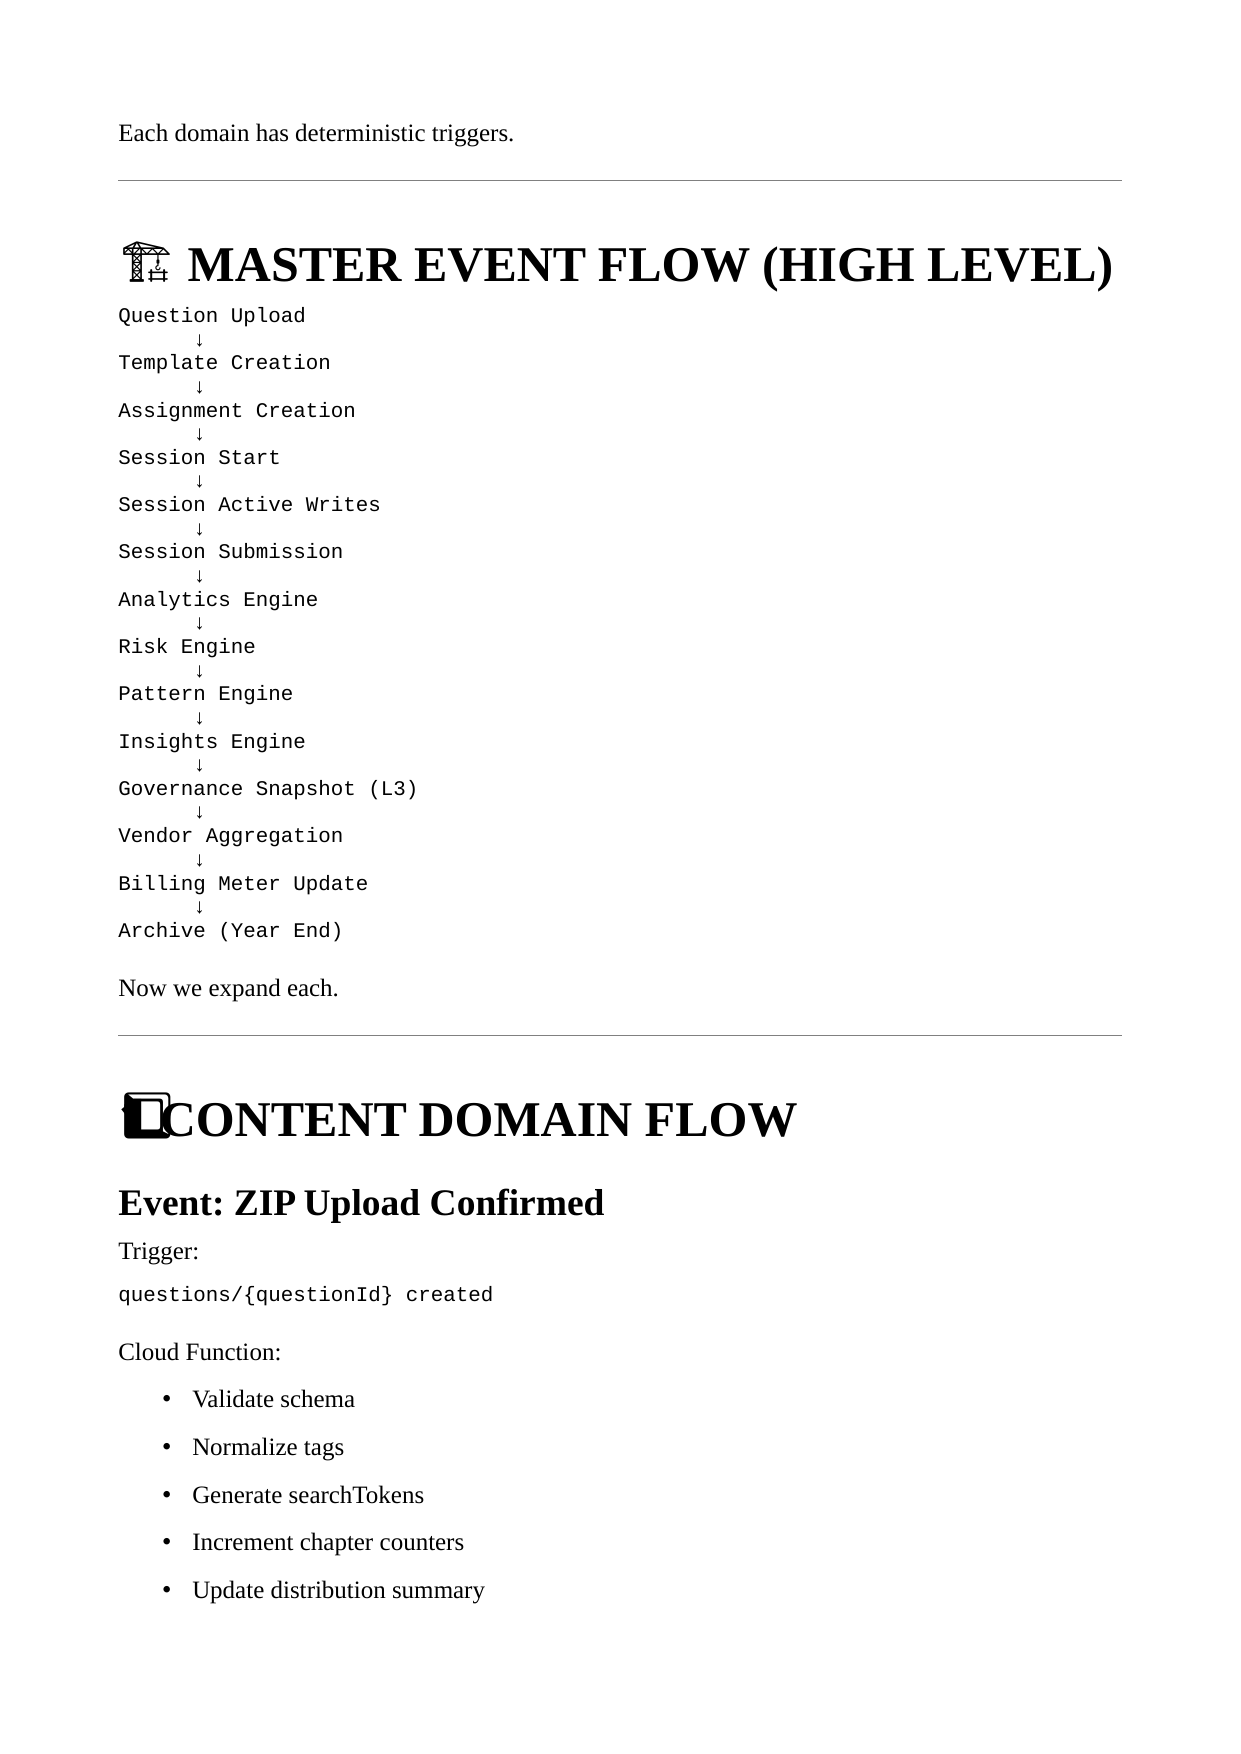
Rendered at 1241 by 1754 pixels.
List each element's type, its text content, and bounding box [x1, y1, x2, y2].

text Archive (Year End) [118, 920, 1122, 943]
text Cloud Function: [118, 1337, 1122, 1366]
text ↓ [118, 660, 1122, 683]
text ↓ [118, 329, 1122, 352]
text ↓ [118, 896, 1122, 920]
list Validate schema [162, 1384, 1122, 1413]
text Each domain has deterministic triggers. [118, 118, 1122, 147]
text ↓ [118, 565, 1122, 589]
text Trigger: [118, 1236, 1122, 1265]
list Normalize tags [162, 1432, 1122, 1461]
text ↓ [118, 707, 1122, 731]
text ↓ [118, 802, 1122, 825]
list Generate searchTokens [162, 1480, 1122, 1508]
text ↓ [118, 518, 1122, 541]
text Session Submission [118, 541, 1122, 565]
text Session Start [118, 447, 1122, 471]
text ↓ [118, 849, 1122, 872]
text Governance Snapshot (L3) [118, 778, 1122, 802]
text Billing Meter Update [118, 872, 1122, 896]
text Risk Engine [118, 636, 1122, 660]
text Assignment Creation [118, 399, 1122, 423]
subtitle 1️⃣ CONTENT DOMAIN FLOW [118, 1090, 1122, 1147]
text Pattern Engine [118, 683, 1122, 707]
subtitle Event: ZIP Upload Confirmed [118, 1181, 1122, 1224]
text Template Creation [118, 352, 1122, 376]
text ↓ [118, 423, 1122, 447]
text Now we expand each. [118, 973, 1122, 1002]
text Insights Engine [118, 731, 1122, 754]
list Update distribution summary [162, 1575, 1122, 1604]
text Analytics Engine [118, 589, 1122, 612]
subtitle 🏗 MASTER EVENT FLOW (HIGH LEVEL) [118, 235, 1122, 292]
text Question Upload [118, 305, 1122, 329]
text ↓ [118, 754, 1122, 778]
list Increment chapter counters [162, 1527, 1122, 1556]
text questions/{questionId} created [118, 1284, 1122, 1307]
text ↓ [118, 471, 1122, 494]
text ↓ [118, 376, 1122, 399]
text Vendor Aggregation [118, 825, 1122, 849]
text Session Active Writes [118, 494, 1122, 518]
text ↓ [118, 612, 1122, 636]
